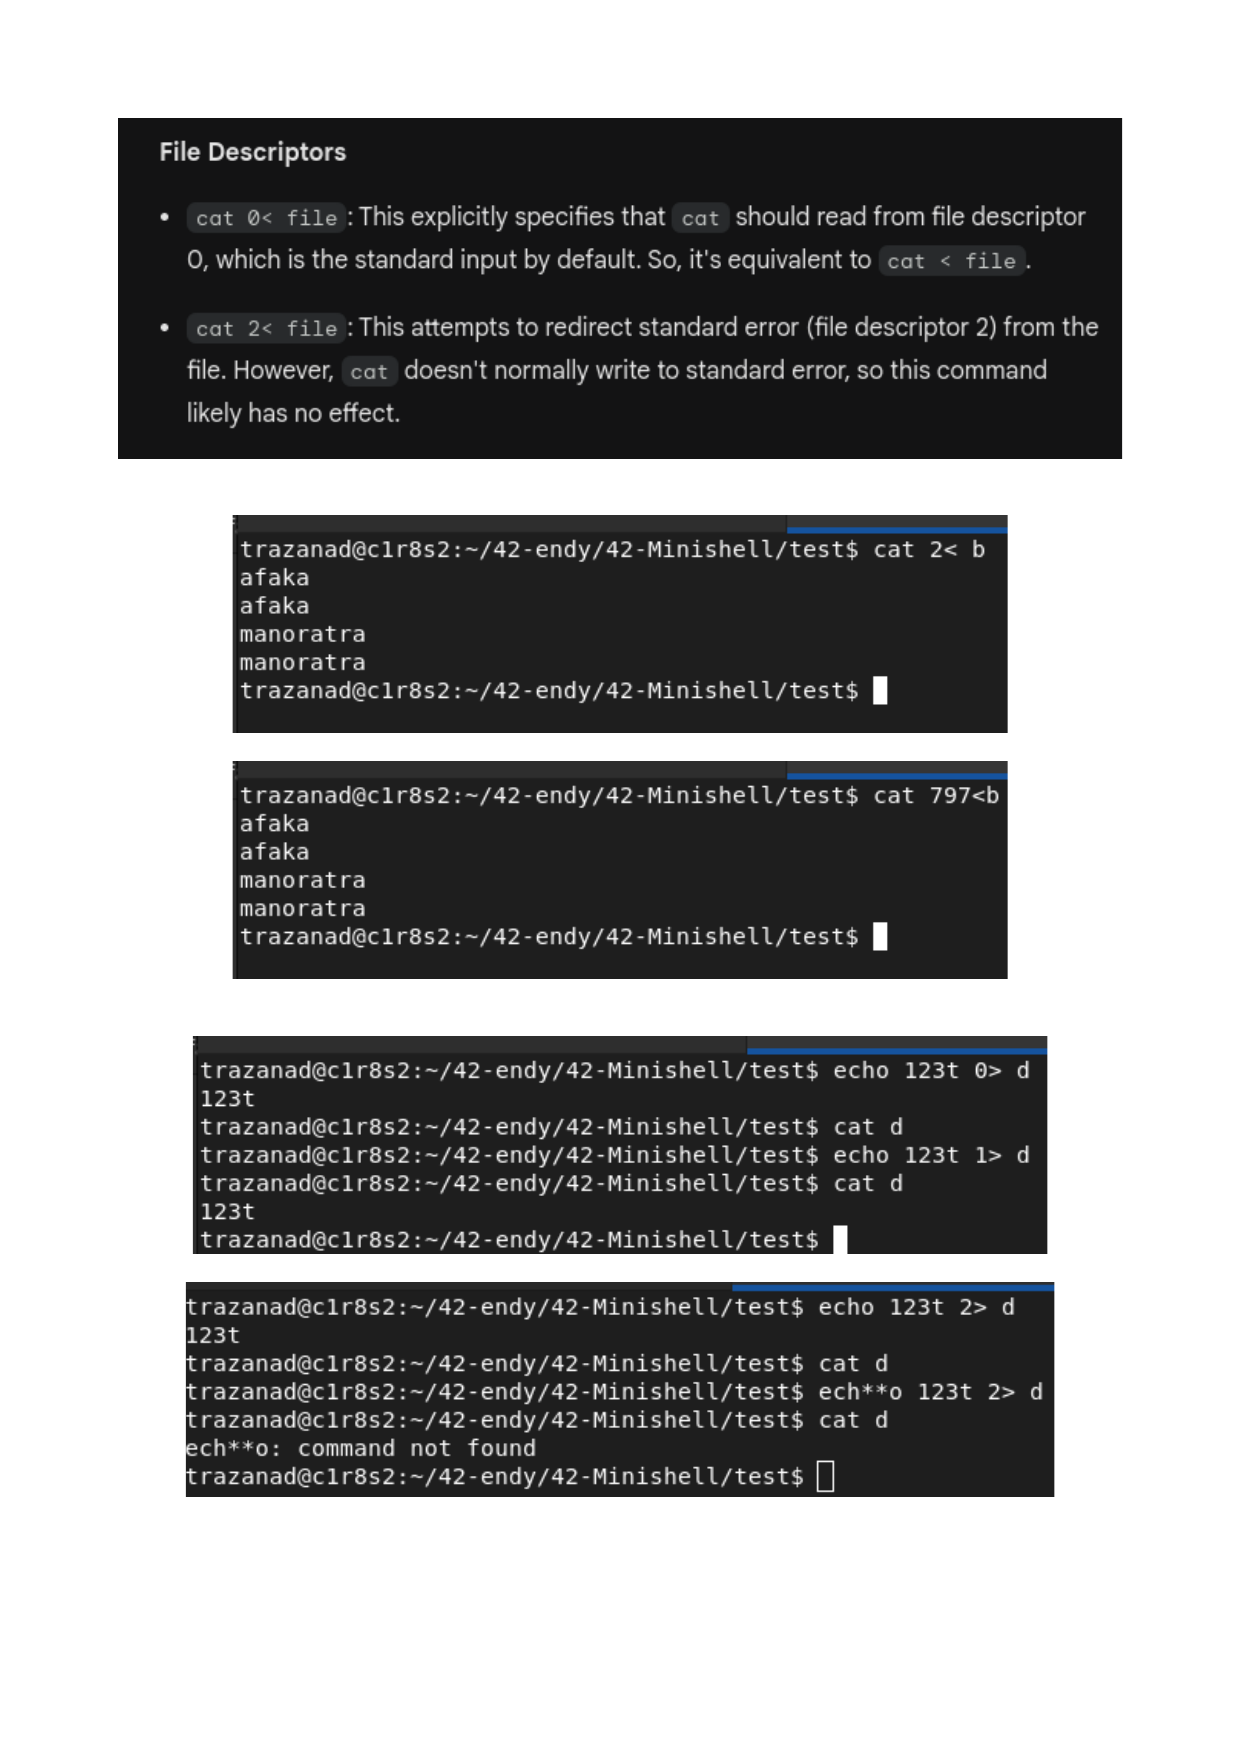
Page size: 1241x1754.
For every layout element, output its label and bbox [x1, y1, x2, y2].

picture [185, 1282, 1055, 1497]
picture [232, 515, 1008, 733]
picture [232, 761, 1008, 979]
picture [118, 118, 1123, 459]
picture [192, 1036, 1048, 1254]
